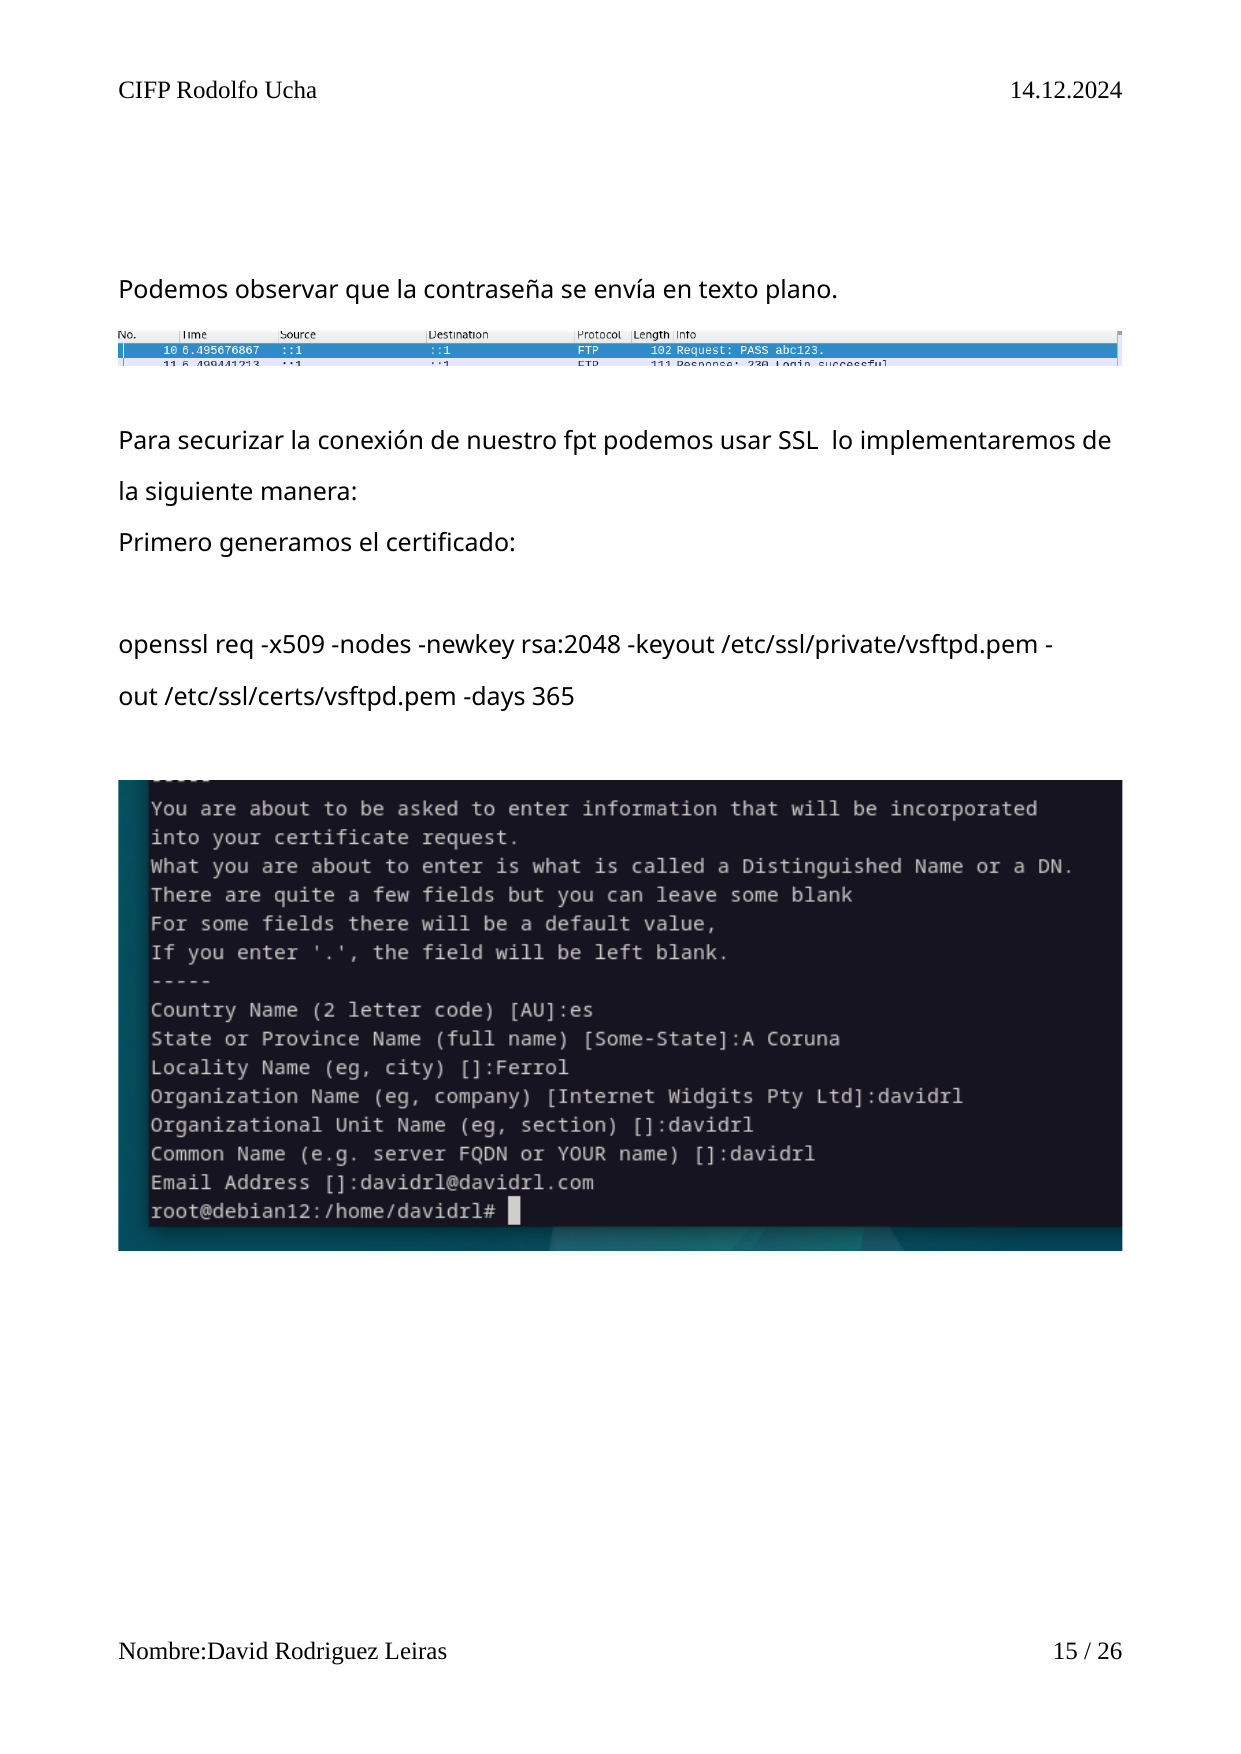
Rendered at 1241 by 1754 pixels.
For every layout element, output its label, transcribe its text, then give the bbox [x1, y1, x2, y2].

text openssl req -x509 -nodes -newkey rsa:2048 -keyout /etc/ssl/private/vsftpd.pem -out /etc/ssl/certs/vsftpd.pem -days 365 [118, 627, 1122, 712]
text Para securizar la conexión de nuestro fpt podemos usar SSL lo implementaremos de la siguiente manera: Primero generamos el certificado: [118, 423, 1122, 559]
text Podemos observar que la contraseña se envía en texto plano. [118, 271, 1122, 305]
